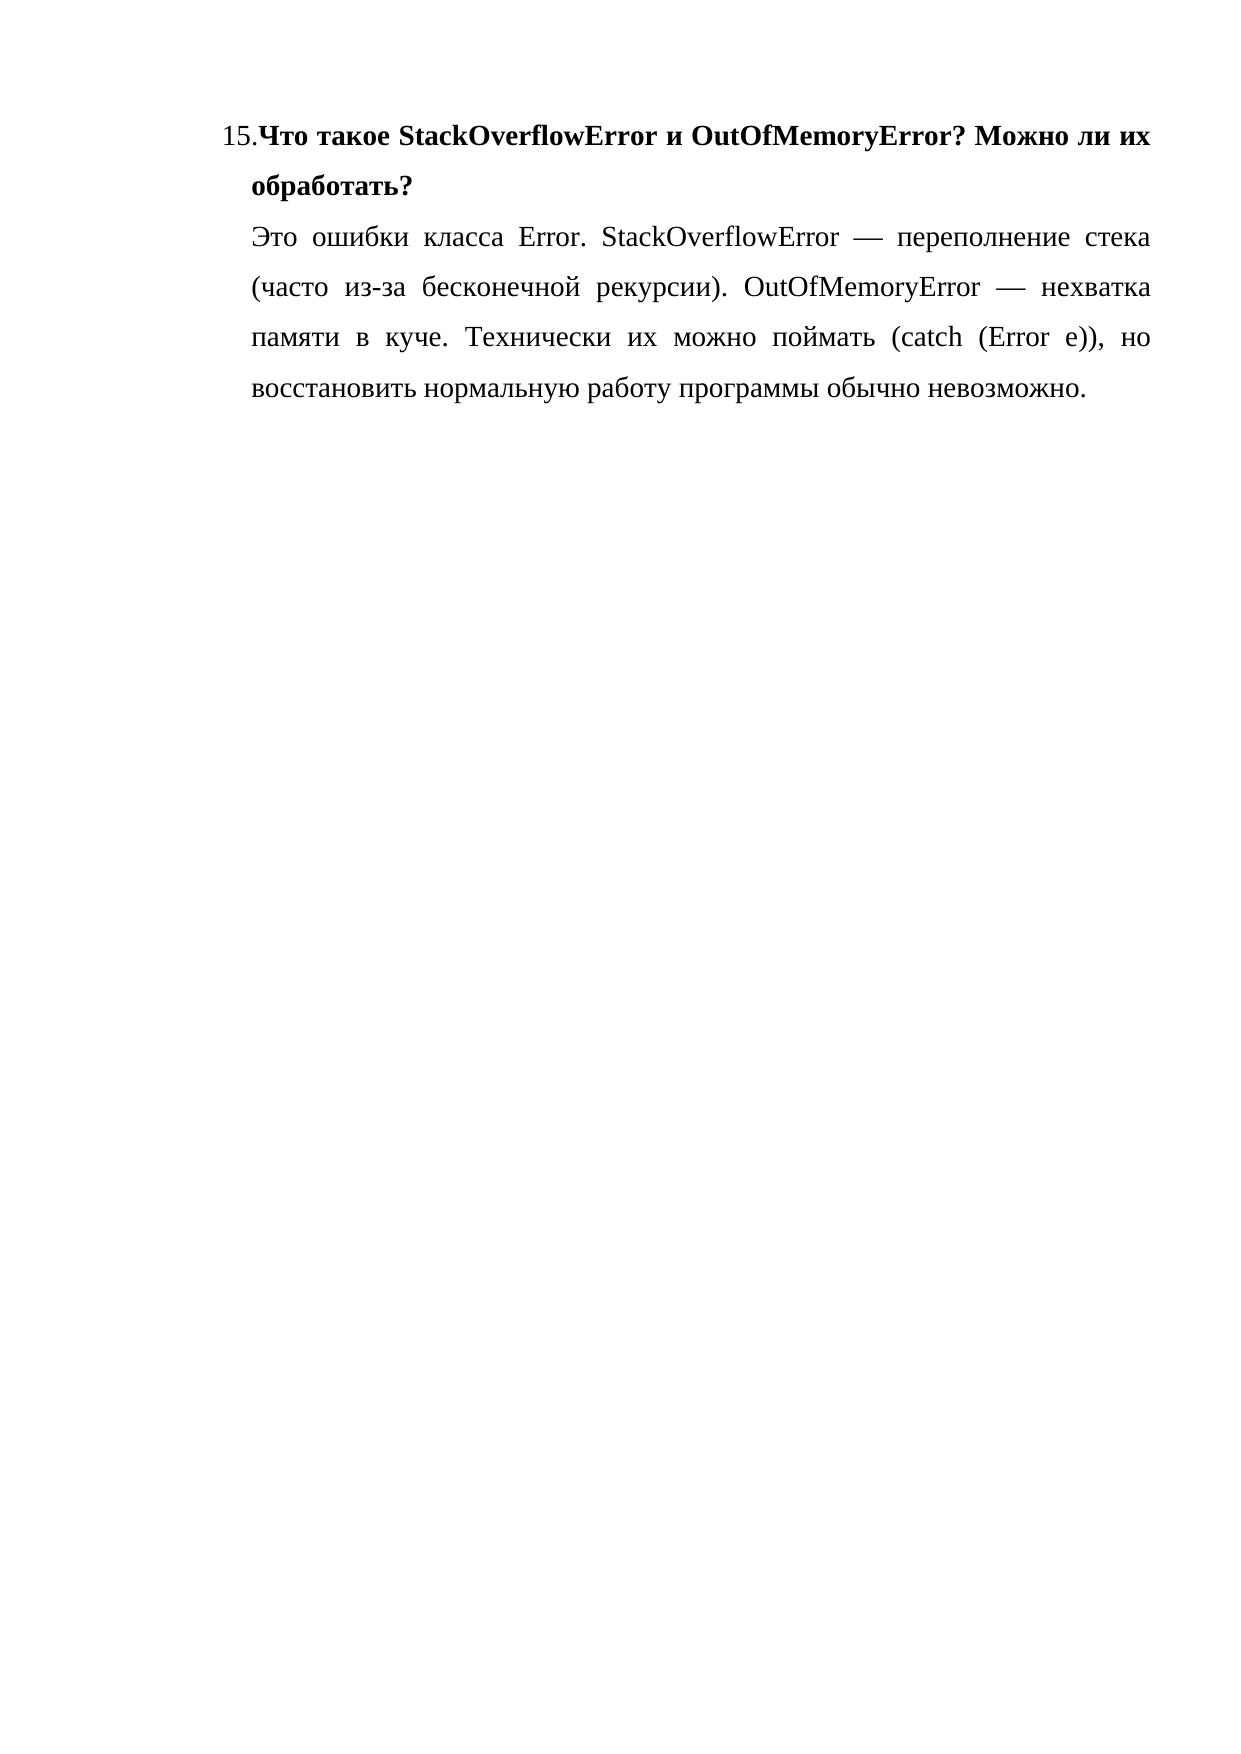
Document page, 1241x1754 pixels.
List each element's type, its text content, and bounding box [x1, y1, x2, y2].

list Что такое StackOverflowError и OutOfMemoryError? Можно ли их обработать? Это ошибки класса Error. StackOverflowError — переполнение стека (часто из-за бесконечной рекурсии). OutOfMemoryError — нехватка памяти в куче. Технически их можно поймать (catch (Error e)), но восстановить нормальную работу программы обычно невозможно. [222, 118, 1152, 403]
